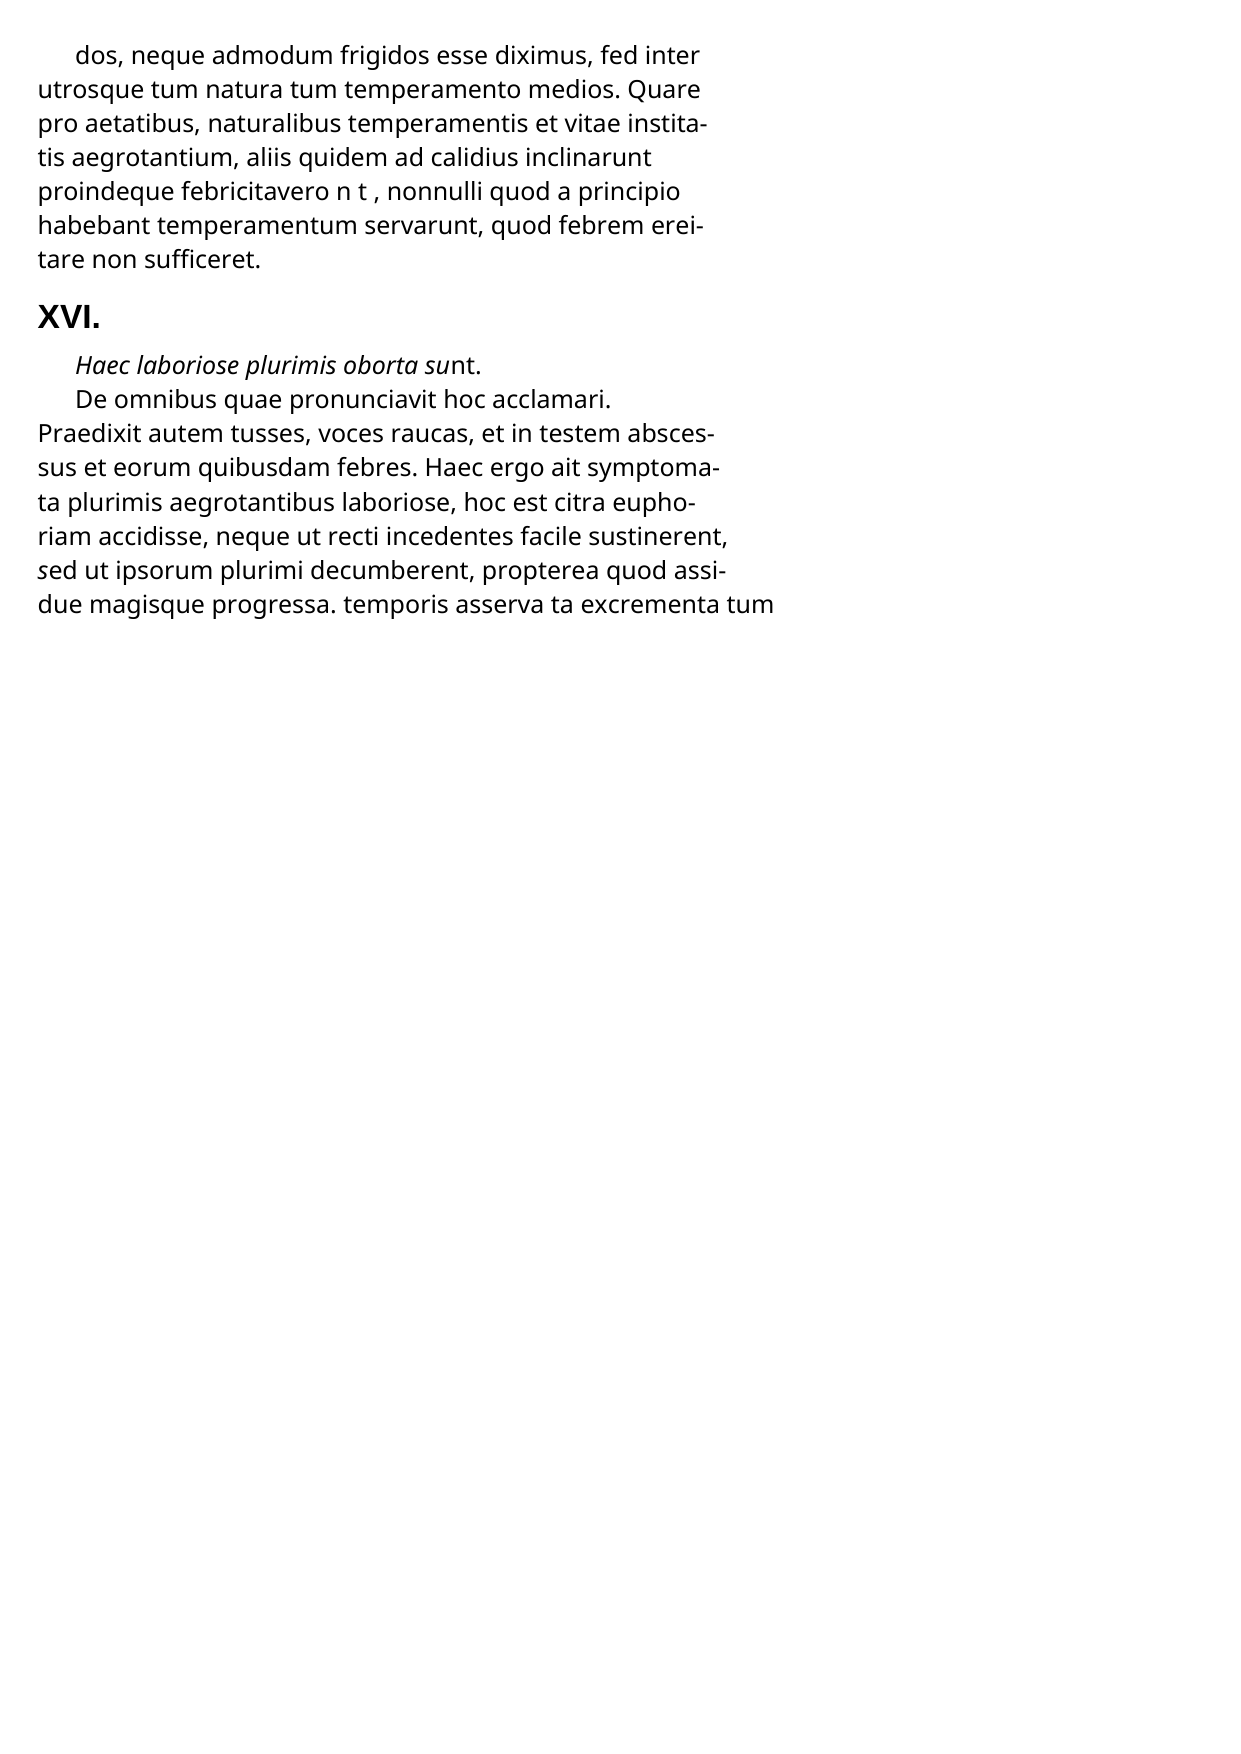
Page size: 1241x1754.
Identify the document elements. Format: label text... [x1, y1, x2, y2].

text dos, neque admodum frigidos esse diximus, fed inter utrosque tum natura tum temperamento medios. Quare pro aetatibus, naturalibus temperamentis et vitae instita- tis aegrotantium, aliis quidem ad calidius inclinarunt proindeque febricitavero n t , nonnulli quod a principio habebant temperamentum servarunt, quod febrem erei- tare non sufficeret. [37, 37, 1203, 276]
text Haec laboriose plurimis oborta sunt. [37, 348, 1203, 382]
subtitle XVI. [37, 297, 1203, 335]
text De omnibus quae pronunciavit hoc acclamari. Praedixit autem tusses, voces raucas, et in testem absces- sus et eorum quibusdam febres. Haec ergo ait symptoma- ta plurimis aegrotantibus laboriose, hoc est citra eupho- riam accidisse, neque ut recti incedentes facile sustinerent, sed ut ipsorum plurimi decumberent, propterea quod assi- due magisque progressa. temporis asserva ta excrementa tum [37, 382, 1203, 620]
